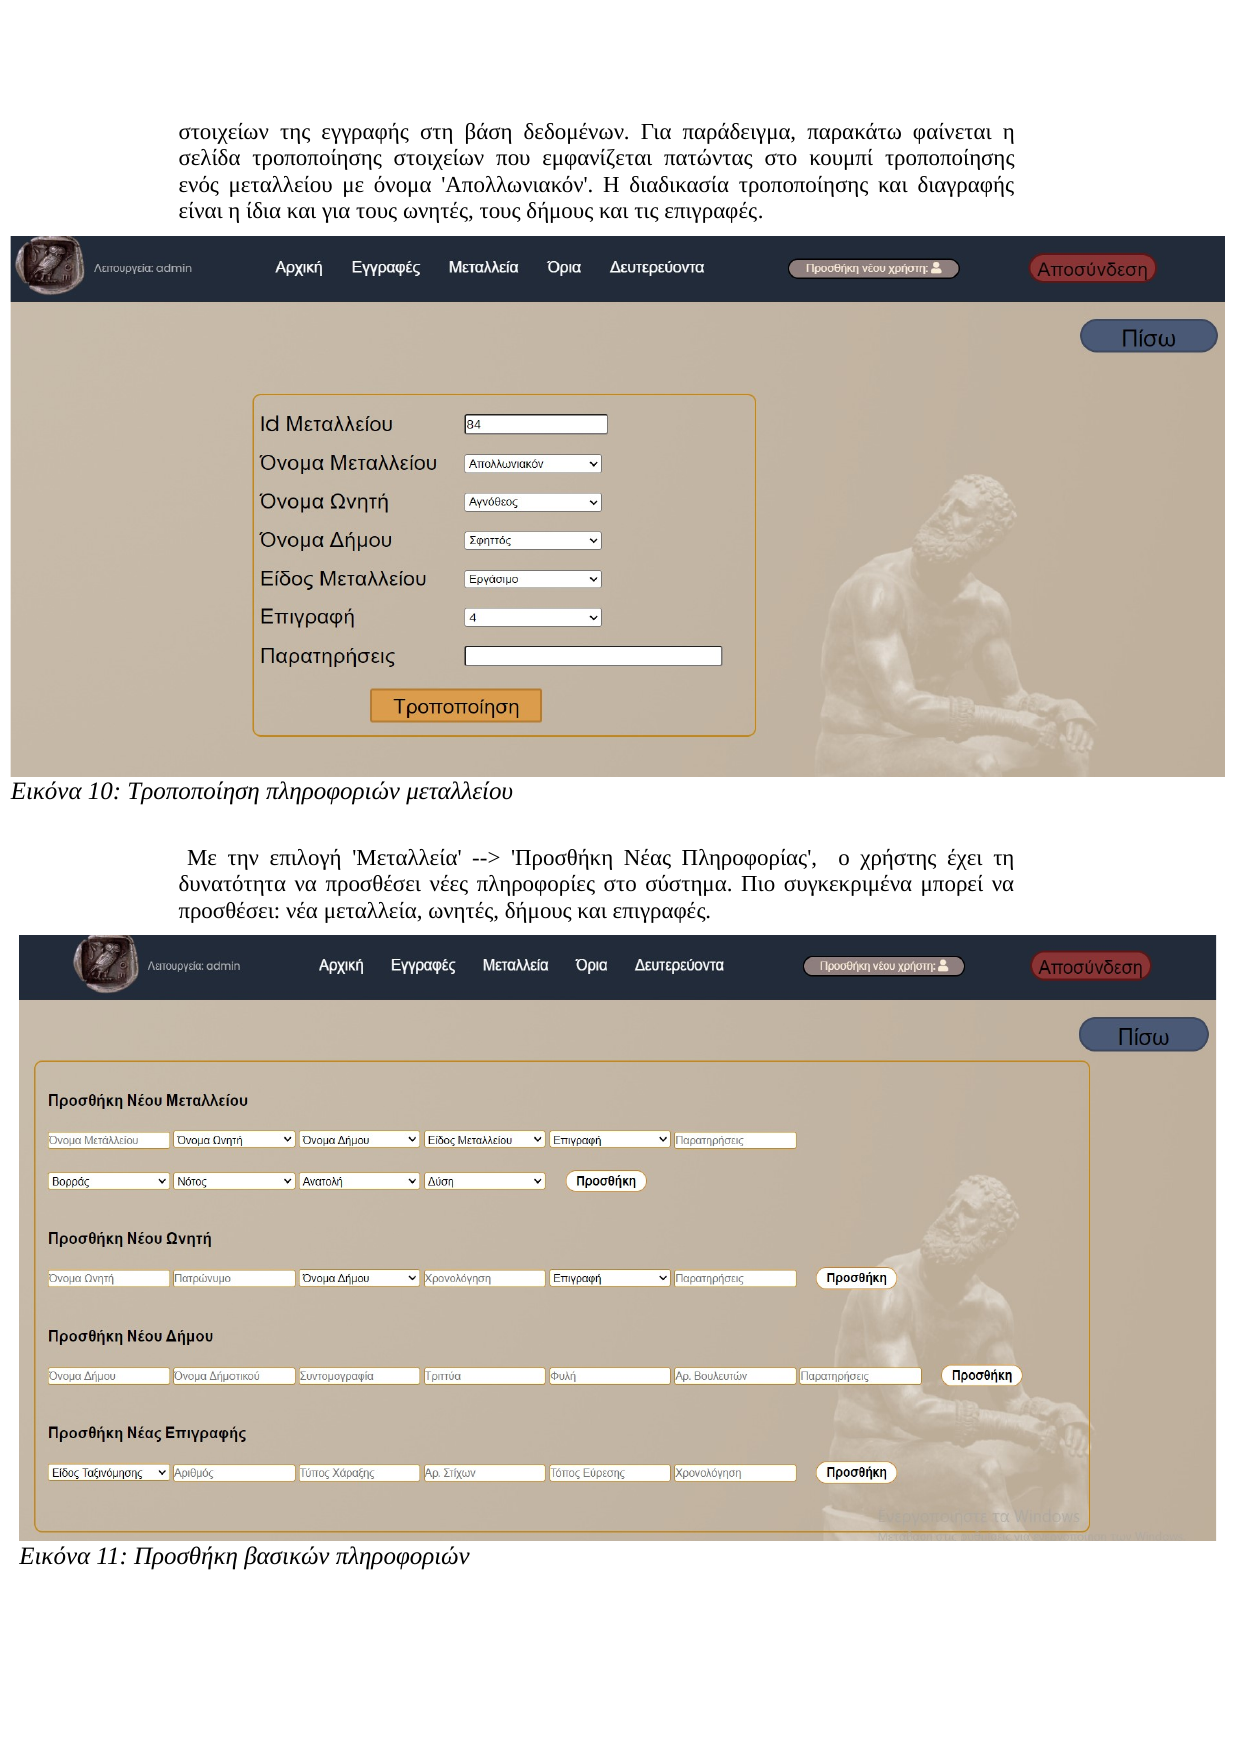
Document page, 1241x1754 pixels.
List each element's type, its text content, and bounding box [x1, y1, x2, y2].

text Εικόνα 11: Προσθήκη βασικών πληροφοριών [19, 1541, 1216, 1569]
picture [10, 236, 1225, 777]
picture [19, 935, 1217, 1541]
text Με την επιλογή 'Μεταλλεία' --> 'Προσθήκη Νέας Πληροφορίας', ο χρήστης έχει τη δυνατότητα να προσθέσει νέες πληροφορίες στο σύστημα. Πιο συγκεκριμένα μπορεί να προσθέσει: νέα μεταλλεία, ωνητές, δήμους και επιγραφές. [178, 844, 1016, 923]
text στοιχείων της εγγραφής στη βάση δεδομένων. Για παράδειγμα, παρακάτω φαίνεται η σελίδα τροποποίησης στοιχείων που εμφανίζεται πατώντας στο κουμπί τροποποίησης ενός μεταλλείου με όνομα 'Απολλωνιακόν'. Η διαδικασία τροποποίησης και διαγραφής είναι η ίδια και για τους ωνητές, τους δήμους και τις επιγραφές. [178, 118, 1016, 223]
text Εικόνα 10: Τροποποίηση πληροφοριών μεταλλείου [11, 777, 1225, 805]
